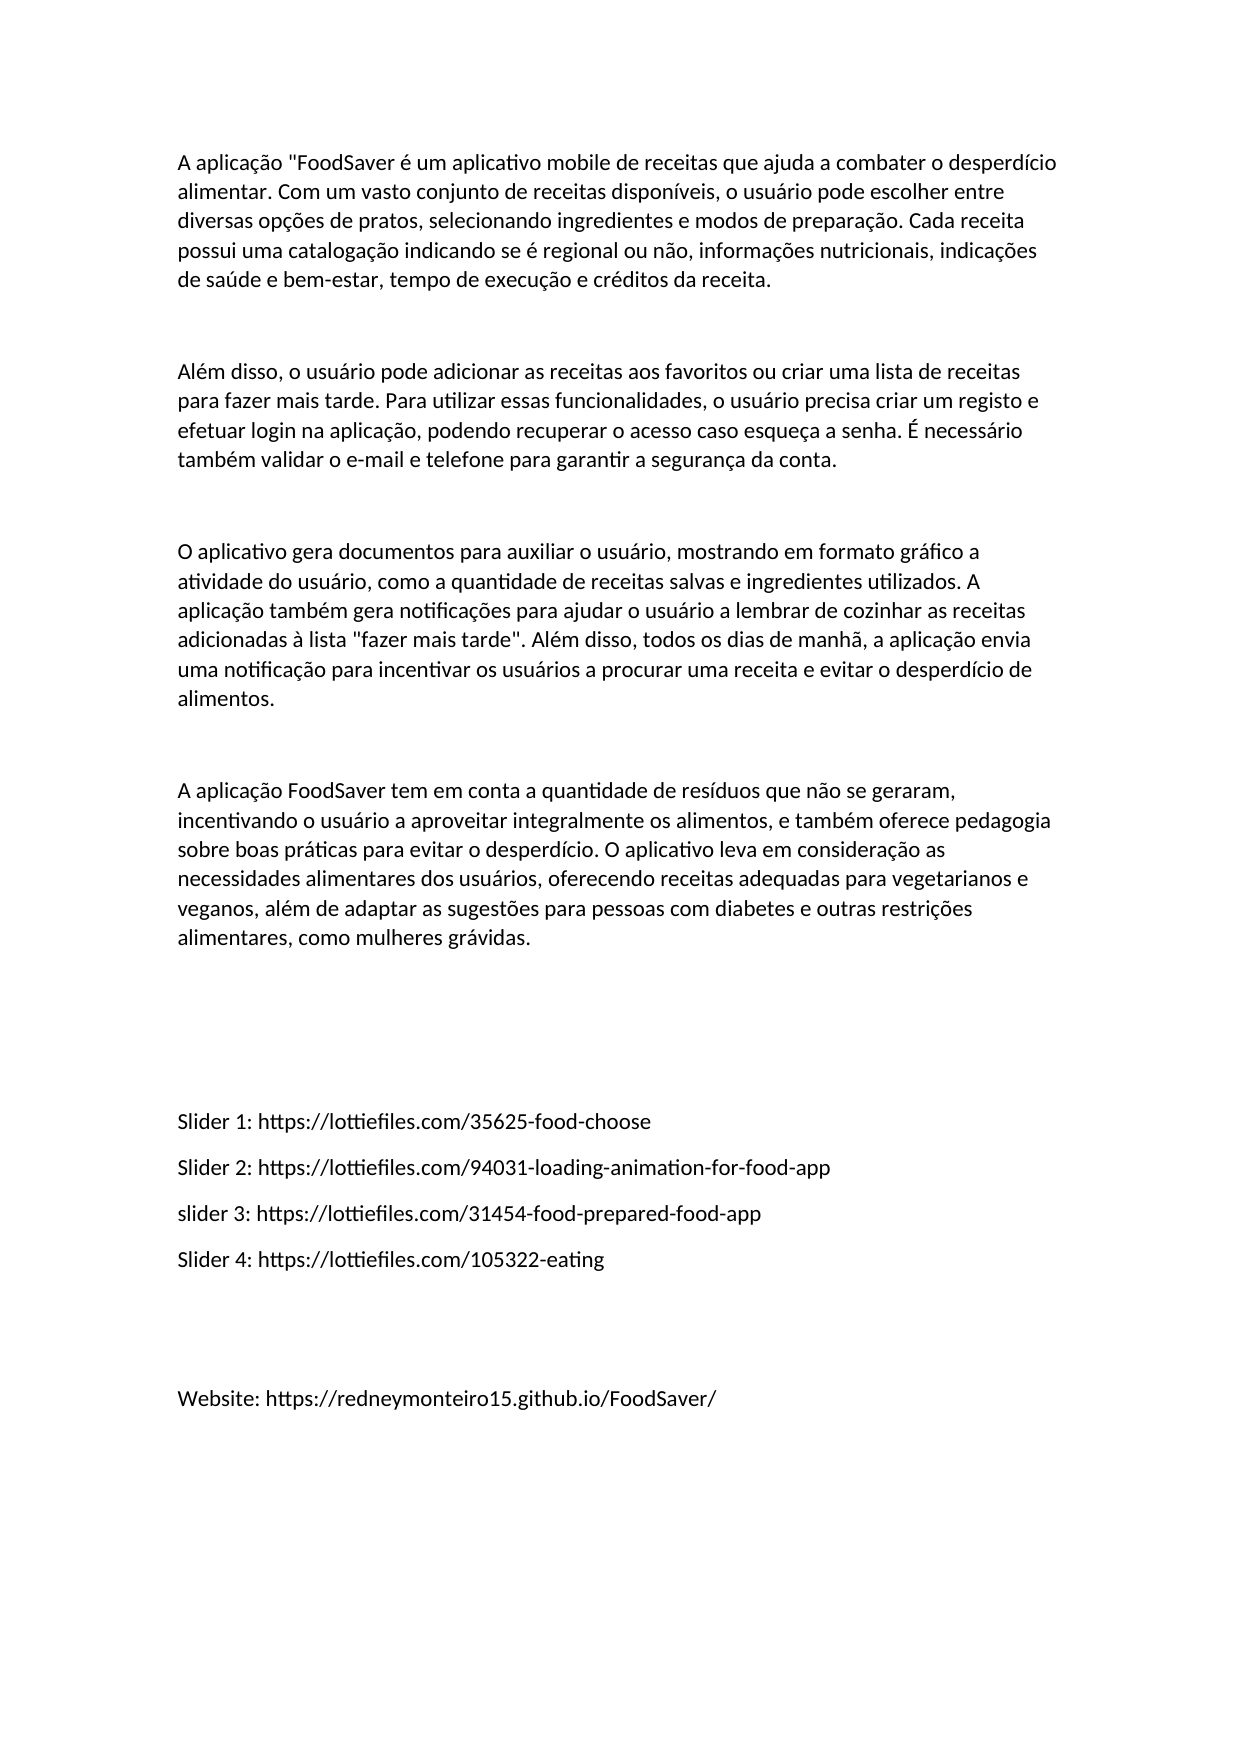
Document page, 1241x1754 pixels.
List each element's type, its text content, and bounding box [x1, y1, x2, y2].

text Slider 4: https://lottiefiles.com/105322-eating [177, 1246, 1063, 1273]
text Slider 2: https://lottiefiles.com/94031-loading-animation-for-food-app [177, 1153, 1063, 1181]
text O aplicativo gera documentos para auxiliar o usuário, mostrando em formato gráfico a atividade do usuário, como a quantidade de receitas salvas e ingredientes utilizados. A aplicação também gera notificações para ajudar o usuário a lembrar de cozinhar as receitas adicionadas à lista "fazer mais tarde". Além disso, todos os dias de manhã, a aplicação envia uma notificação para incentivar os usuários a procurar uma receita e evitar o desperdício de alimentos. [177, 537, 1063, 712]
text A aplicação FoodSaver tem em conta a quantidade de resíduos que não se geraram, incentivando o usuário a aproveitar integralmente os alimentos, e também oferece pedagogia sobre boas práticas para evitar o desperdício. O aplicativo leva em consideração as necessidades alimentares dos usuários, oferecendo receitas adequadas para vegetarianos e veganos, além de adaptar as sugestões para pessoas com diabetes e outras restrições alimentares, como mulheres grávidas. [177, 776, 1063, 951]
text Além disso, o usuário pode adicionar as receitas aos favoritos ou criar uma lista de receitas para fazer mais tarde. Para utilizar essas funcionalidades, o usuário precisa criar um registo e efetuar login na aplicação, podendo recuperar o acesso caso esqueça a senha. É necessário também validar o e-mail e telefone para garantir a segurança da conta. [177, 357, 1063, 473]
text A aplicação "FoodSaver é um aplicativo mobile de receitas que ajuda a combater o desperdício alimentar. Com um vasto conjunto de receitas disponíveis, o usuário pode escolher entre diversas opções de pratos, selecionando ingredientes e modos de preparação. Cada receita possui uma catalogação indicando se é regional ou não, informações nutricionais, indicações de saúde e bem-estar, tempo de execução e créditos da receita. [177, 148, 1063, 293]
text Website: https://redneymonteiro15.github.io/FoodSaver/ [177, 1384, 1063, 1412]
text slider 3: https://lottiefiles.com/31454-food-prepared-food-app [177, 1199, 1063, 1227]
text Slider 1: https://lottiefiles.com/35625-food-choose [177, 1107, 1063, 1135]
